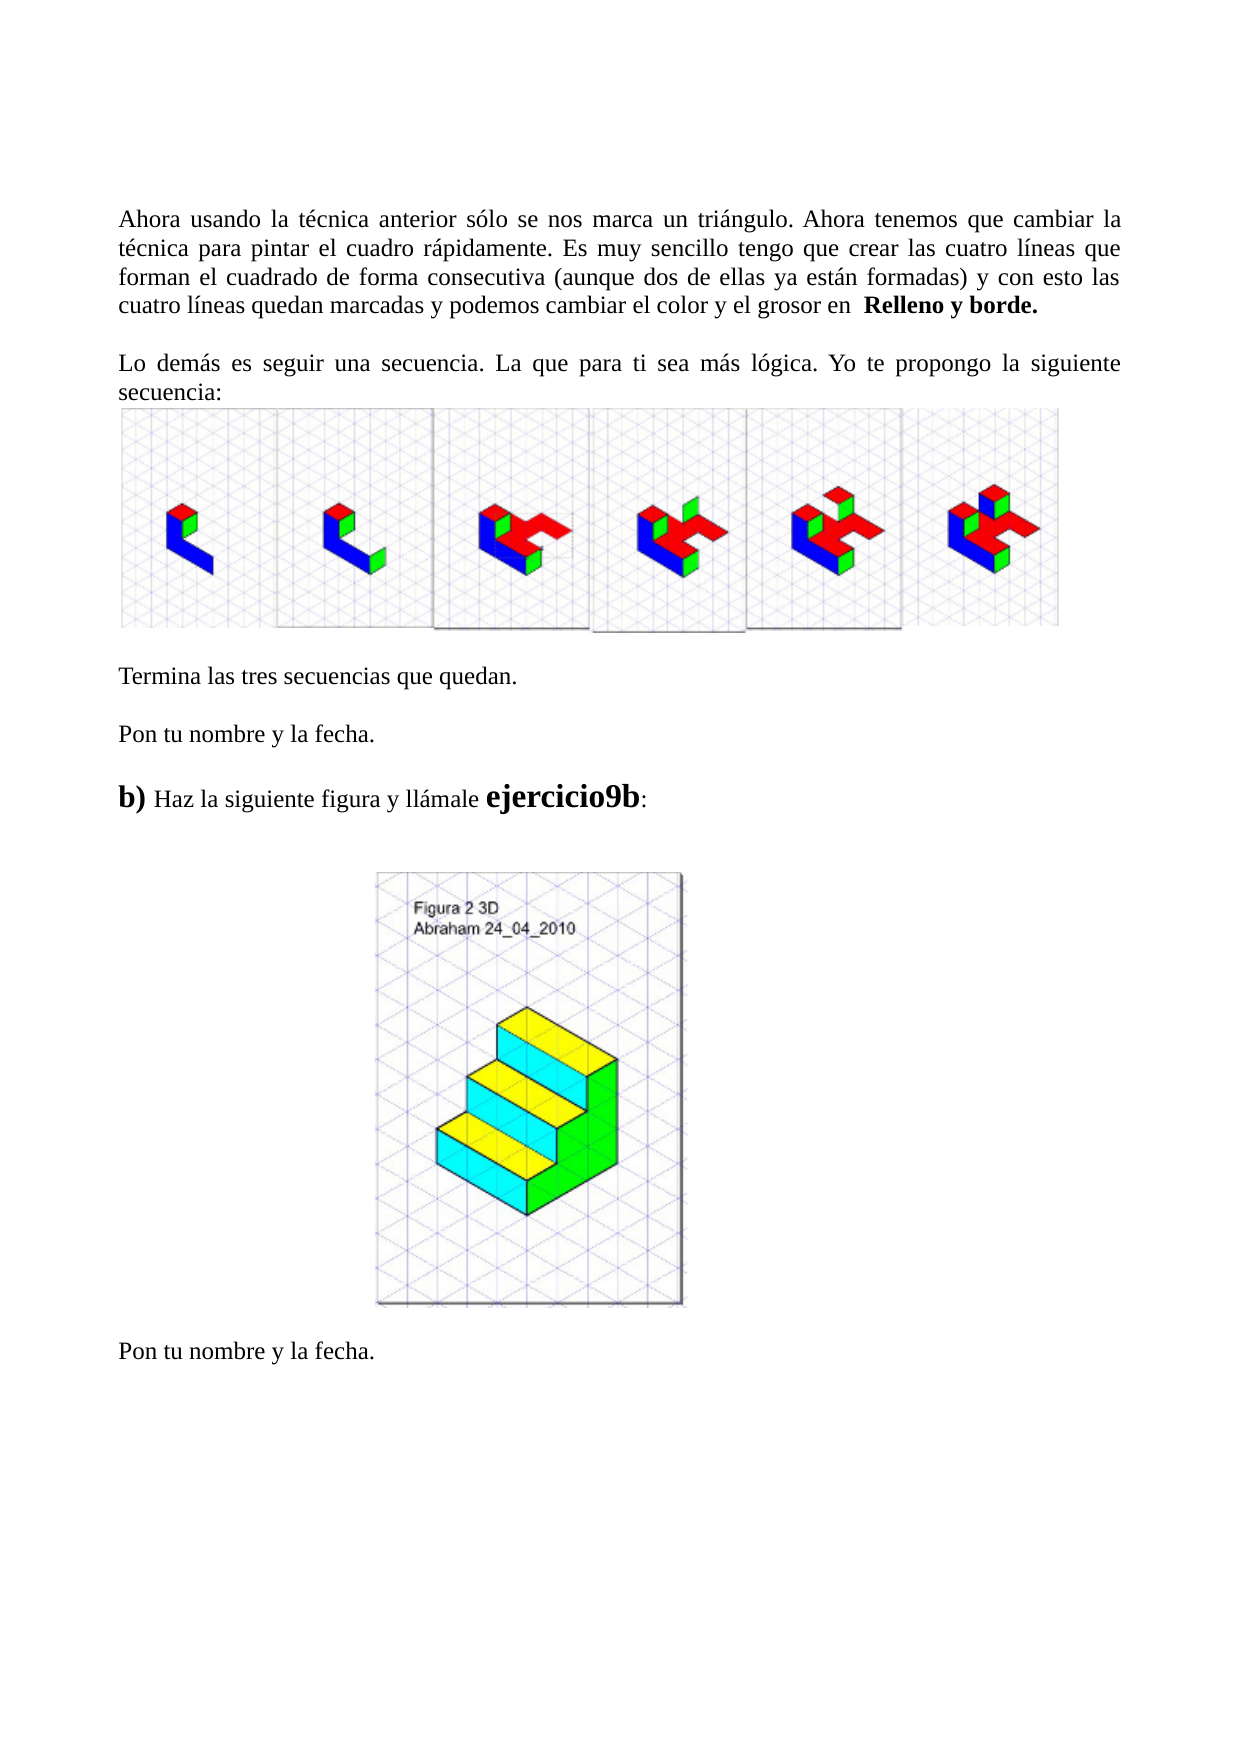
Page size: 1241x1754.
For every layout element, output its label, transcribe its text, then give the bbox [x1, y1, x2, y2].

text Termina las tres secuencias que quedan. [118, 661, 1122, 690]
text Pon tu nombre y la fecha. [118, 719, 1122, 748]
picture [374, 872, 688, 1308]
text Lo demás es seguir una secuencia. La que para ti sea más lógica. Yo te propongo la siguiente secuencia: [118, 348, 1122, 406]
text b) Haz la siguiente figura y llámale ejercicio9b: [118, 776, 1122, 815]
picture [121, 408, 1059, 633]
text Pon tu nombre y la fecha. [118, 1336, 1122, 1365]
text Ahora usando la técnica anterior sólo se nos marca un triángulo. Ahora tenemos que cambiar la técnica para pintar el cuadro rápidamente. Es muy sencillo tengo que crear las cuatro líneas que forman el cuadrado de forma consecutiva (aunque dos de ellas ya están formadas) y con esto las cuatro líneas quedan marcadas y podemos cambiar el color y el grosor en Relleno y borde. [118, 204, 1122, 319]
